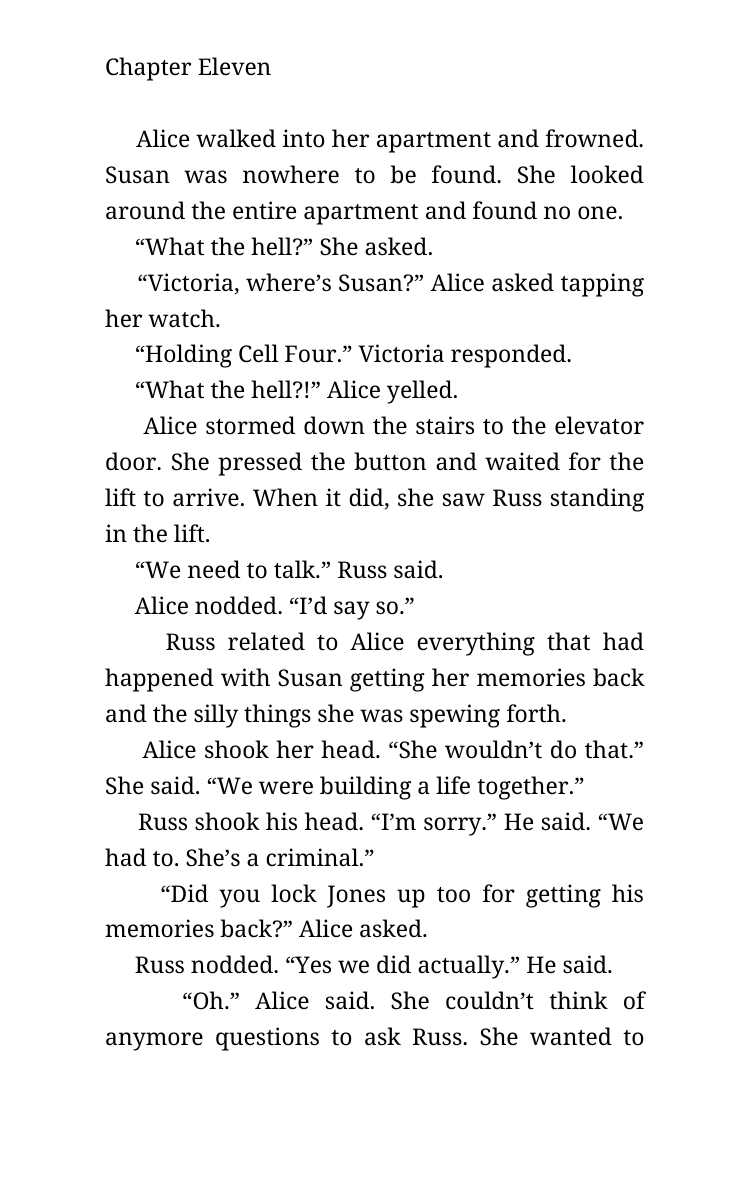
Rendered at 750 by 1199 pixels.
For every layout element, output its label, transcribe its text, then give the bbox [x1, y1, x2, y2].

text “We need to talk.” Russ said. [105, 554, 645, 585]
text Alice shook her head. “She wouldn’t do that.” She said. “We were building a life together.” [105, 734, 645, 801]
text Russ shook his head. “I’m sorry.” He said. “We had to. She’s a criminal.” [105, 806, 645, 873]
text “Oh.” Alice said. She couldn’t think of anymore questions to ask Russ. She wanted to [105, 985, 645, 1052]
text Alice stormed down the stairs to the elevator door. She pressed the button and waited for the lift to arrive. When it did, she saw Russ standing in the lift. [105, 410, 645, 549]
text “Did you lock Jones up too for getting his memories back?” Alice asked. [105, 877, 645, 945]
text “Holding Cell Four.” Victoria responded. [105, 338, 645, 370]
text Chapter Eleven [105, 51, 645, 82]
text Alice nodded. “I’d say so.” [105, 590, 645, 621]
text Russ related to Alice everything that had happened with Susan getting her memories back and the silly things she was spewing forth. [105, 626, 645, 729]
text Alice walked into her apartment and frowned. Susan was nowhere to be found. She looked around the entire apartment and found no one. [105, 123, 645, 226]
text Russ nodded. “Yes we did actually.” He said. [105, 949, 645, 981]
text “What the hell?” She asked. [105, 231, 645, 262]
text “What the hell?!” Alice yelled. [105, 374, 645, 406]
text “Victoria, where’s Susan?” Alice asked tapping her watch. [105, 267, 645, 334]
